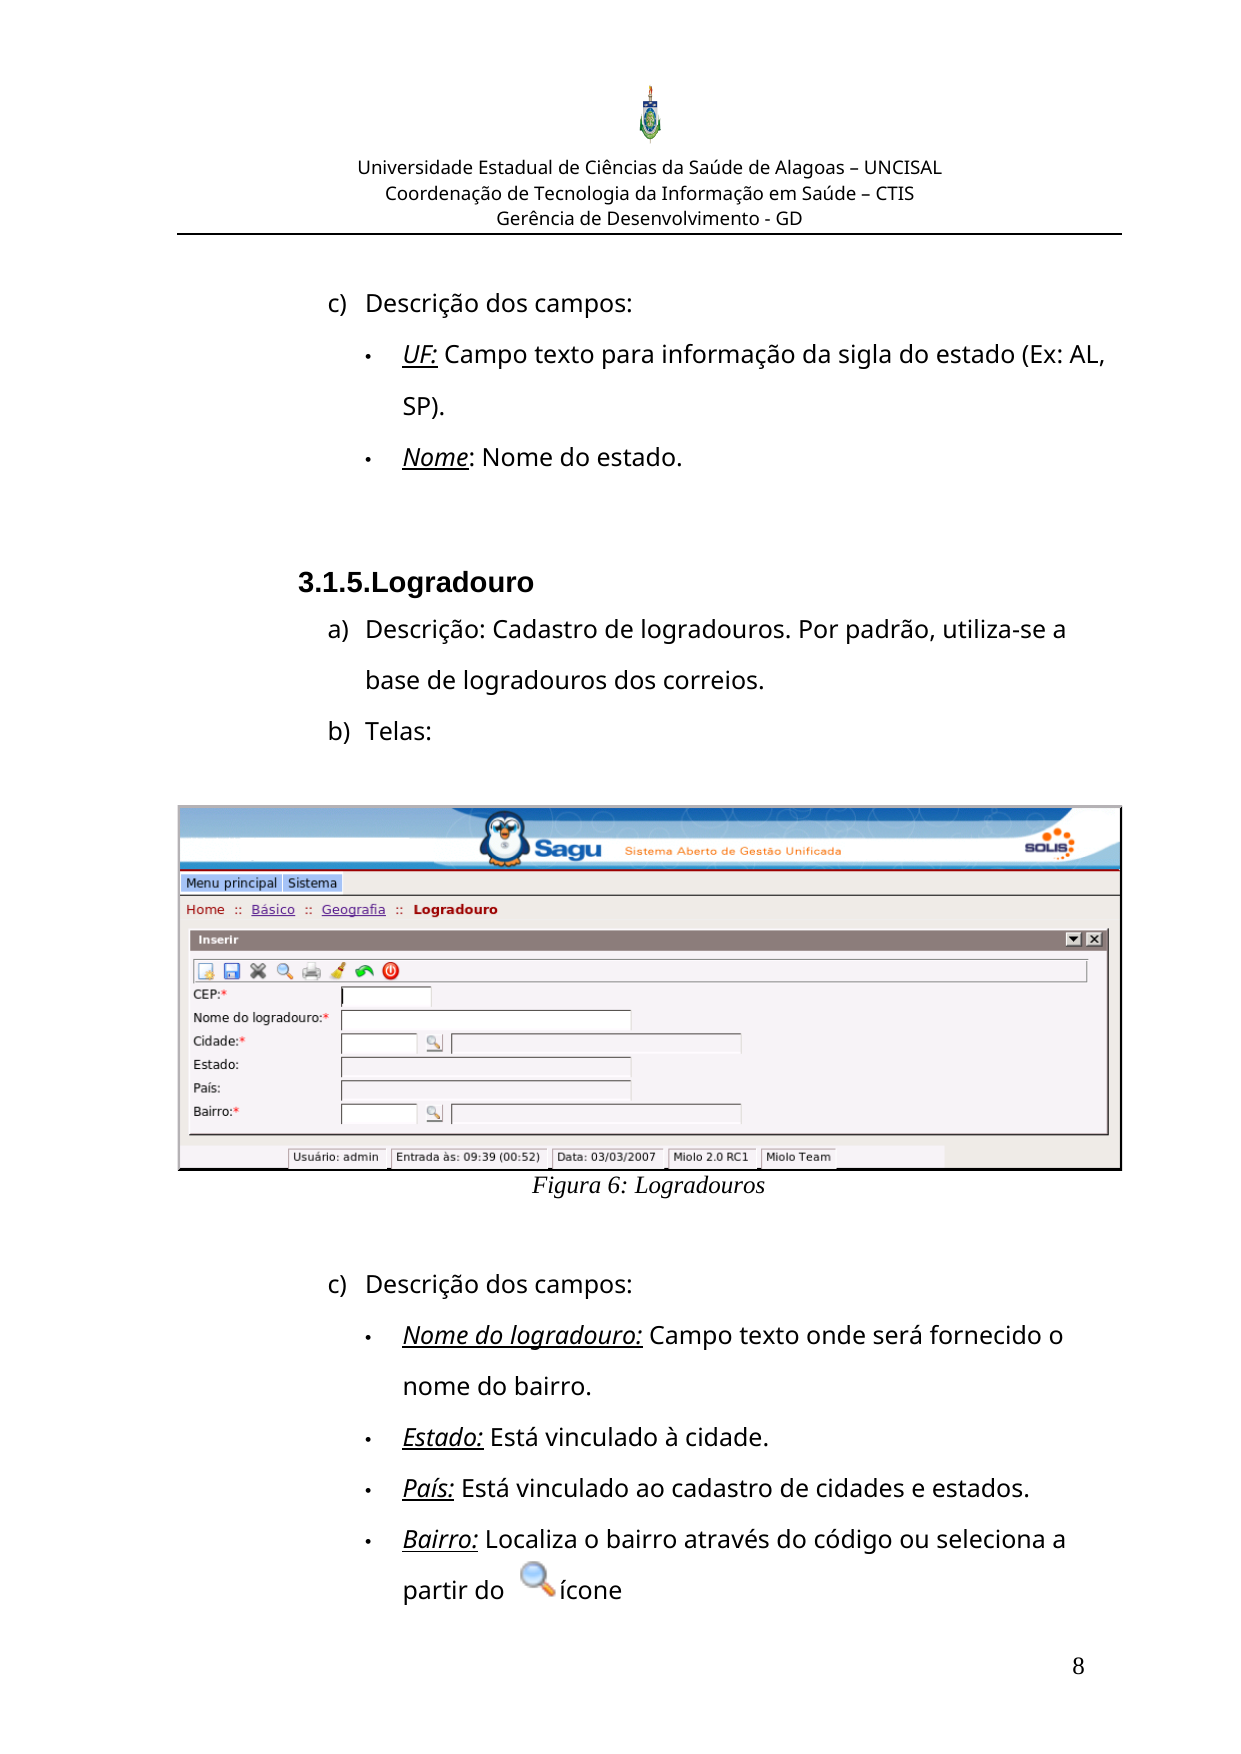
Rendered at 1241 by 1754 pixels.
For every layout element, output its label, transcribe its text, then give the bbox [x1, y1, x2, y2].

list Telas: [327, 713, 1122, 748]
list Descrição dos campos: [327, 1266, 1122, 1301]
picture [517, 1558, 559, 1601]
list Estado: Está vinculado à cidade. [365, 1419, 1122, 1454]
list Nome: Nome do estado. [365, 439, 1122, 473]
list Descrição dos campos: [327, 286, 1122, 320]
list Descrição: Cadastro de logradouros. Por padrão, utiliza-se a base de logradouros dos correios. [327, 611, 1122, 697]
list UF: Campo texto para informação da sigla do estado (Ex: AL, SP). [365, 337, 1122, 422]
subtitle Logradouro [290, 566, 1122, 599]
picture [177, 805, 1123, 1171]
list País: Está vinculado ao cadastro de cidades e estados. [365, 1471, 1122, 1505]
picture [638, 82, 662, 146]
text Figura 6: Logradouros [177, 1171, 1122, 1198]
list Nome do logradouro: Campo texto onde será fornecido o nome do bairro. [365, 1317, 1122, 1403]
list Bairro: Localiza o bairro através do código ou seleciona a partir do ícone [365, 1522, 1122, 1607]
